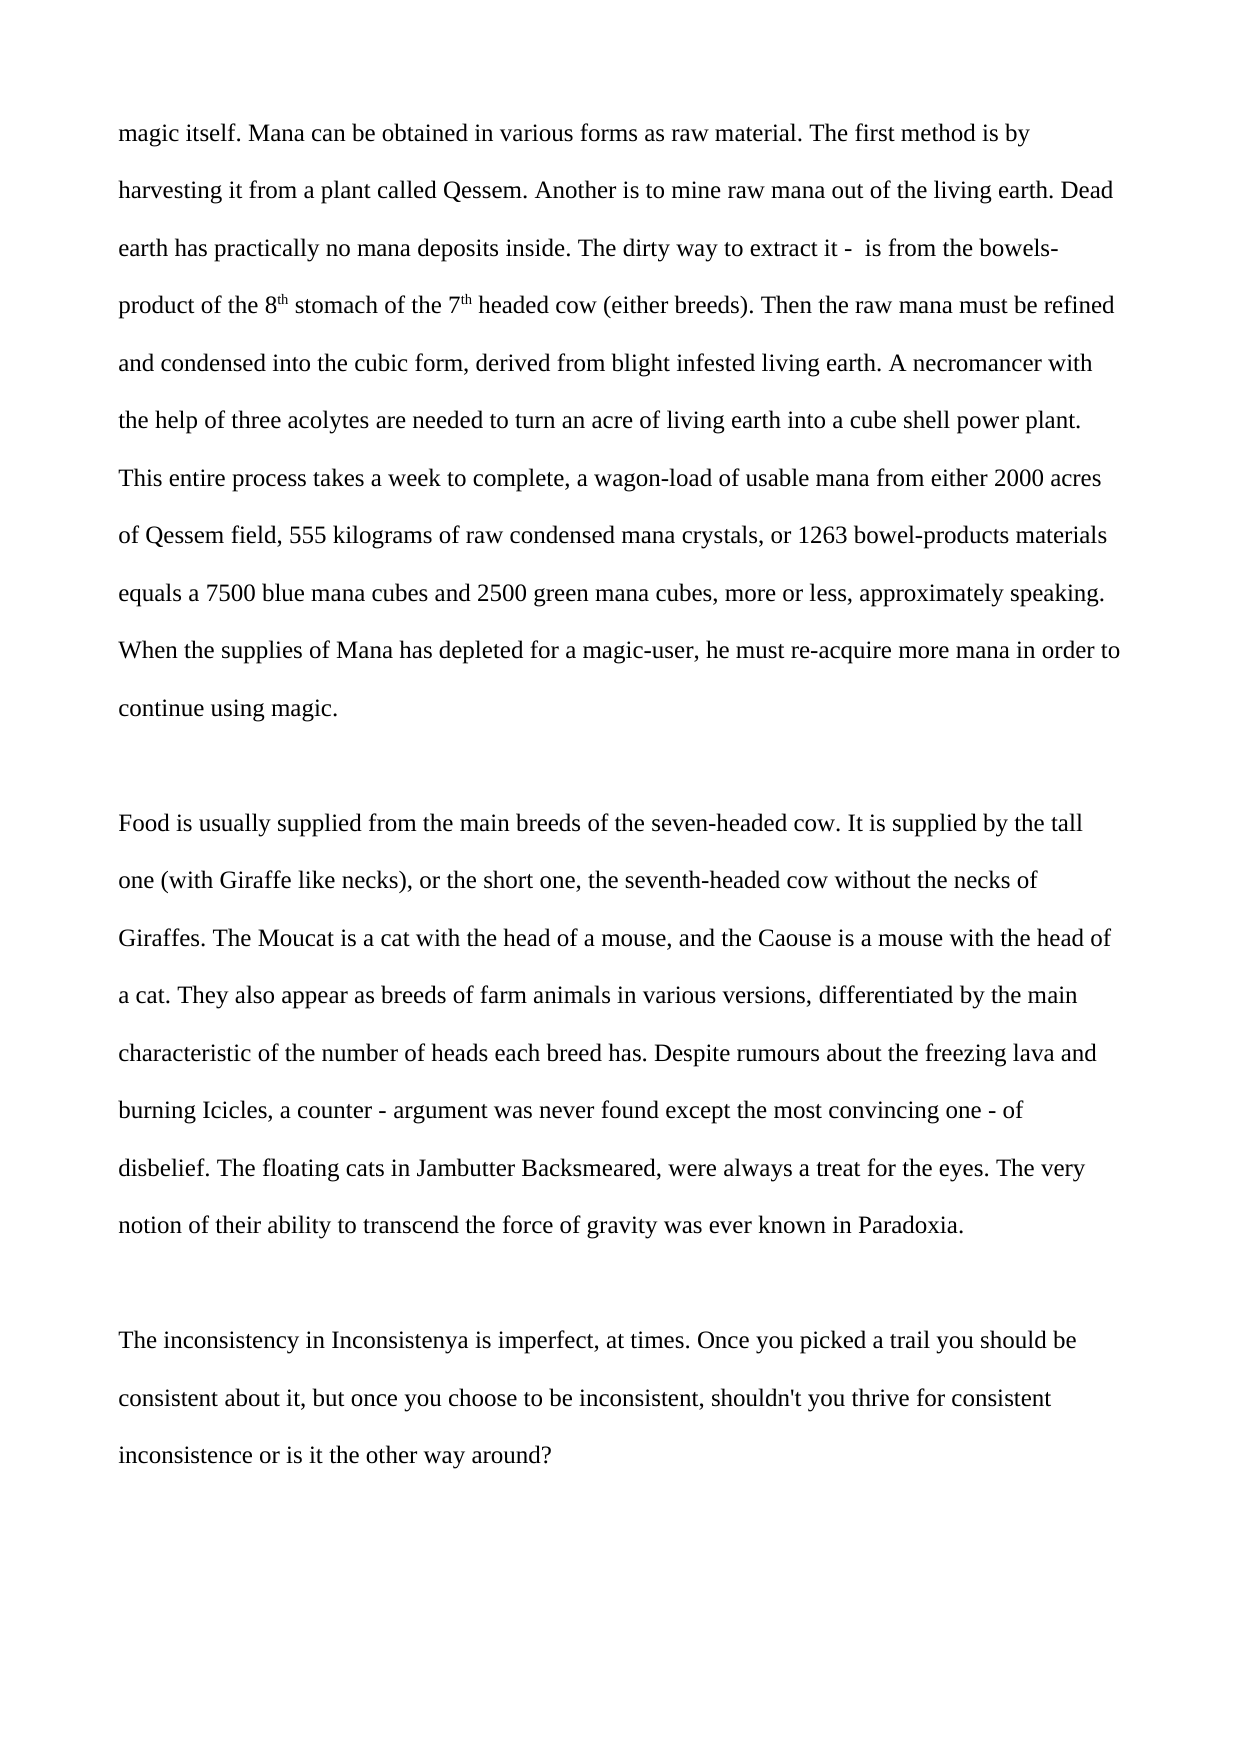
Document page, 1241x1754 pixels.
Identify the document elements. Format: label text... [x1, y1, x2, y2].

text The inconsistency in Inconsistenya is imperfect, at times. Once you picked a trail you should be consistent about it, but once you choose to be inconsistent, shouldn't you thrive for consistent inconsistence or is it the other way around? [118, 1326, 1122, 1469]
text magic itself. Mana can be obtained in various forms as raw material. The first method is by harvesting it from a plant called Qessem. Another is to mine raw mana out of the living earth. Dead earth has practically no mana deposits inside. The dirty way to extract it - is from the bowels-product of the 8th stomach of the 7th headed cow (either breeds). Then the raw mana must be refined and condensed into the cubic form, derived from blight infested living earth. A necromancer with the help of three acolytes are needed to turn an acre of living earth into a cube shell power plant. This entire process takes a week to complete, a wagon-load of usable mana from either 2000 acres of Qessem field, 555 kilograms of raw condensed mana crystals, or 1263 bowel-products materials equals a 7500 blue mana cubes and 2500 green mana cubes, more or less, approximately speaking. [118, 118, 1122, 607]
text When the supplies of Mana has depleted for a magic-user, he must re-acquire more mana in order to continue using magic. [118, 636, 1122, 722]
text Food is usually supplied from the main breeds of the seven-headed cow. It is supplied by the tall one (with Giraffe like necks), or the short one, the seventh-headed cow without the necks of Giraffes. The Moucat is a cat with the head of a mouse, and the Caouse is a mouse with the head of a cat. They also appear as breeds of farm animals in various versions, differentiated by the main characteristic of the number of heads each breed has. Despite rumours about the freezing lava and burning Icicles, a counter - argument was never found except the most convincing one - of disbelief. The floating cats in Jambutter Backsmeared, were always a treat for the eyes. The very notion of their ability to transcend the force of gravity was ever known in Paradoxia. [118, 808, 1122, 1239]
